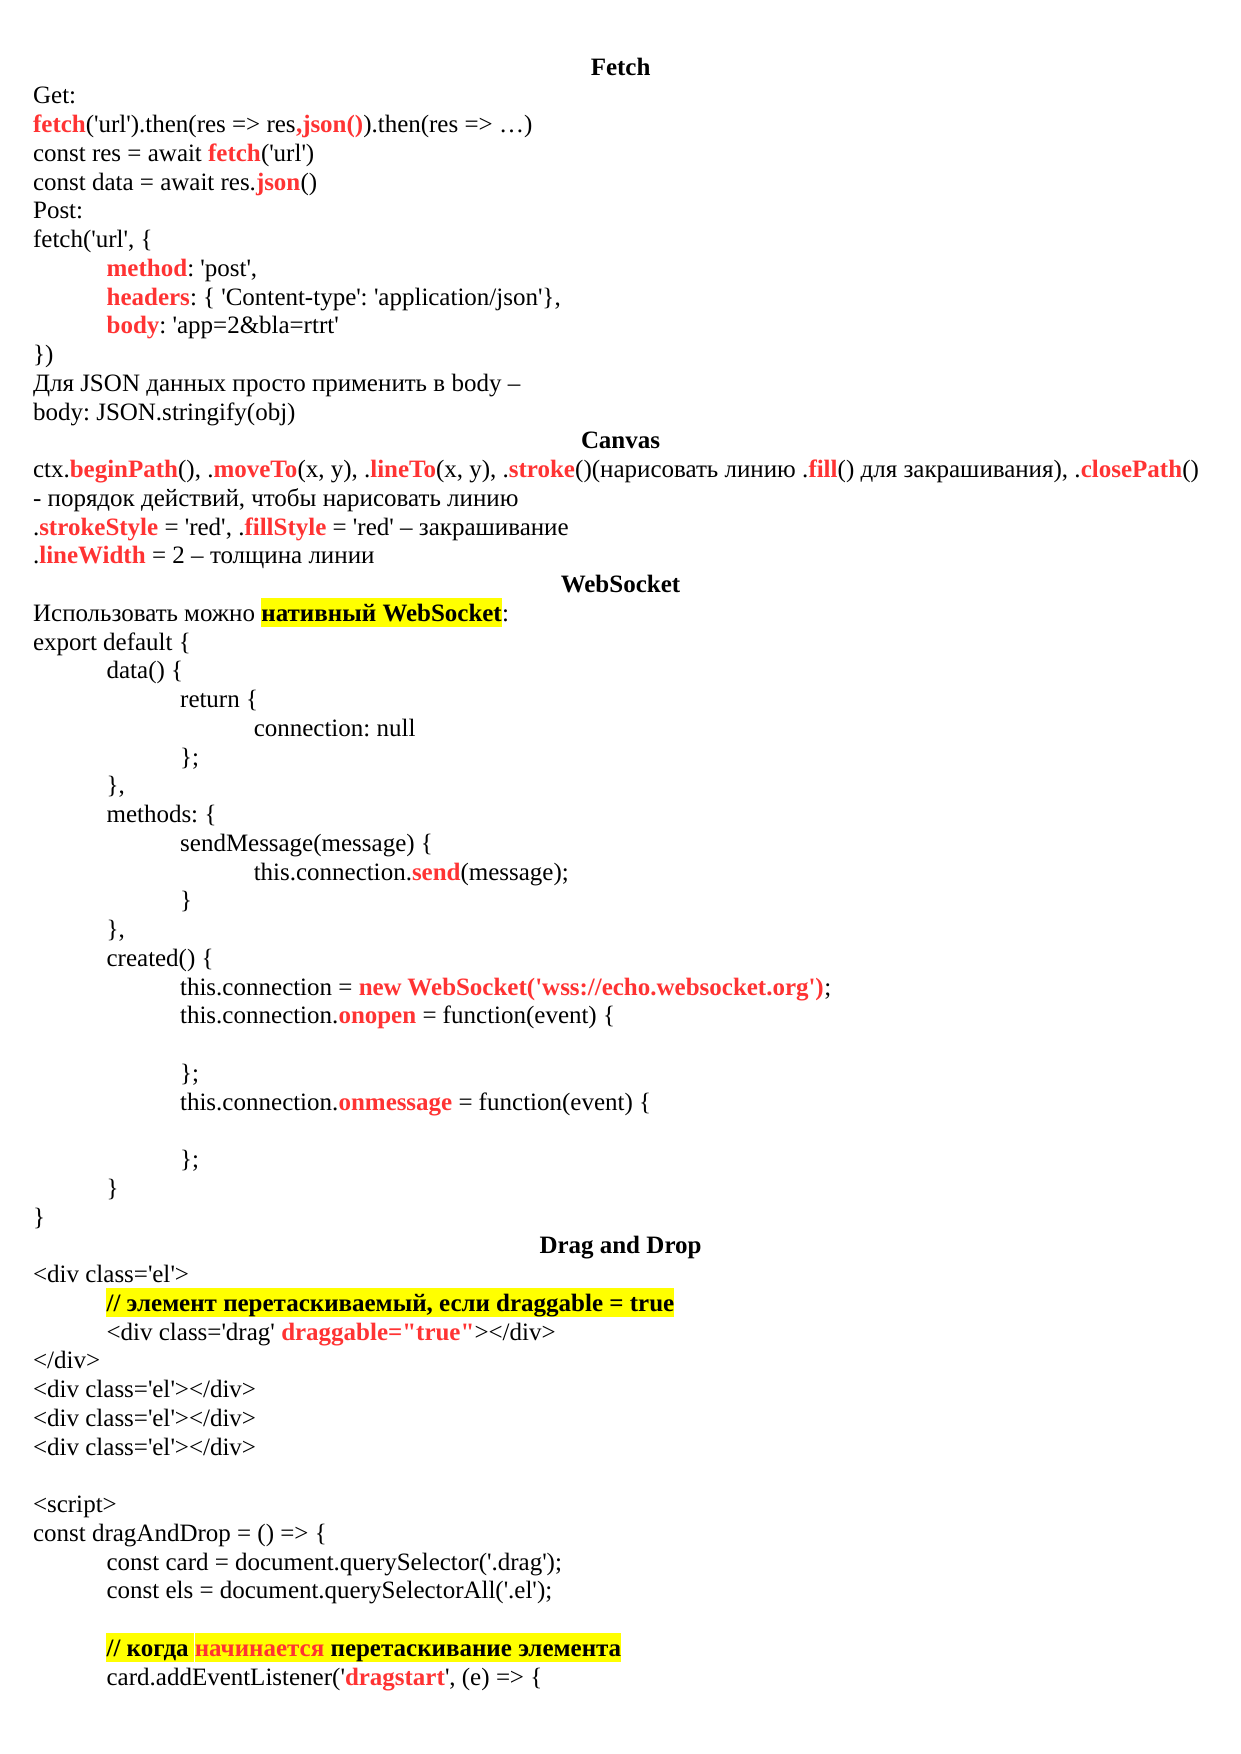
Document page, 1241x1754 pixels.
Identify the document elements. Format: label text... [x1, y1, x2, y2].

text } [33, 1202, 1208, 1230]
text }; [33, 1058, 1208, 1087]
text <script> [33, 1489, 1208, 1518]
text fetch('url').then(res => res,json()).then(res => …) [33, 109, 1208, 138]
text const res = await fetch('url') [33, 138, 1208, 167]
text fetch('url', { [33, 224, 1208, 253]
text }, [33, 914, 1208, 943]
text const card = document.querySelector('.drag'); [33, 1547, 1208, 1575]
text // элемент перетаскиваемый, если draggable = true [33, 1288, 1208, 1317]
text created() { [33, 943, 1208, 972]
text // когда начинается перетаскивание элемента [33, 1633, 1208, 1662]
text WebSocket [33, 569, 1208, 598]
text const data = await res.json() [33, 167, 1208, 195]
text }, [33, 770, 1208, 799]
text this.connection.send(message); [33, 857, 1208, 885]
text Использовать можно нативный WebSocket: [33, 598, 1208, 627]
text .lineWidth = 2 – толщина линии [33, 540, 1208, 569]
text body: JSON.stringify(obj) [33, 397, 1208, 425]
text }) [33, 339, 1208, 368]
text method: 'post', [33, 253, 1208, 282]
text }; [33, 1144, 1208, 1173]
text Для JSON данных просто применить в body – [33, 368, 1208, 397]
text const els = document.querySelectorAll('.el'); [33, 1575, 1208, 1604]
text this.connection.onopen = function(event) { [33, 1000, 1208, 1029]
text Post: [33, 195, 1208, 224]
text <div class='drag' draggable="true"></div> [33, 1317, 1208, 1345]
text this.connection.onmessage = function(event) { [33, 1087, 1208, 1115]
text } [33, 1173, 1208, 1202]
text <div class='el'></div> [33, 1403, 1208, 1432]
text <div class='el'> [33, 1259, 1208, 1288]
text .strokeStyle = 'red', .fillStyle = 'red' – закрашивание [33, 512, 1208, 540]
text ctx.beginPath(), .moveTo(x, y), .lineTo(x, y), .stroke()(нарисовать линию .fill() для закрашивания), .closePath() - порядок действий, чтобы нарисовать линию [33, 454, 1208, 512]
text headers: { 'Content-type': 'application/json'}, [33, 282, 1208, 310]
text <div class='el'></div> [33, 1432, 1208, 1460]
text sendMessage(message) { [33, 828, 1208, 857]
text const dragAndDrop = () => { [33, 1518, 1208, 1547]
text connection: null [33, 713, 1208, 742]
text body: 'app=2&bla=rtrt' [33, 310, 1208, 339]
text card.addEventListener('dragstart', (e) => { [33, 1662, 1208, 1690]
text Drag and Drop [33, 1230, 1208, 1259]
text </div> [33, 1345, 1208, 1374]
text Get: [33, 80, 1208, 109]
text } [33, 885, 1208, 914]
text }; [33, 742, 1208, 770]
text Canvas [33, 425, 1208, 454]
text return { [33, 684, 1208, 713]
text this.connection = new WebSocket('wss://echo.websocket.org'); [33, 972, 1208, 1000]
text export default { [33, 627, 1208, 655]
text methods: { [33, 799, 1208, 828]
text data() { [33, 655, 1208, 684]
text <div class='el'></div> [33, 1374, 1208, 1403]
text Fetch [33, 52, 1208, 80]
